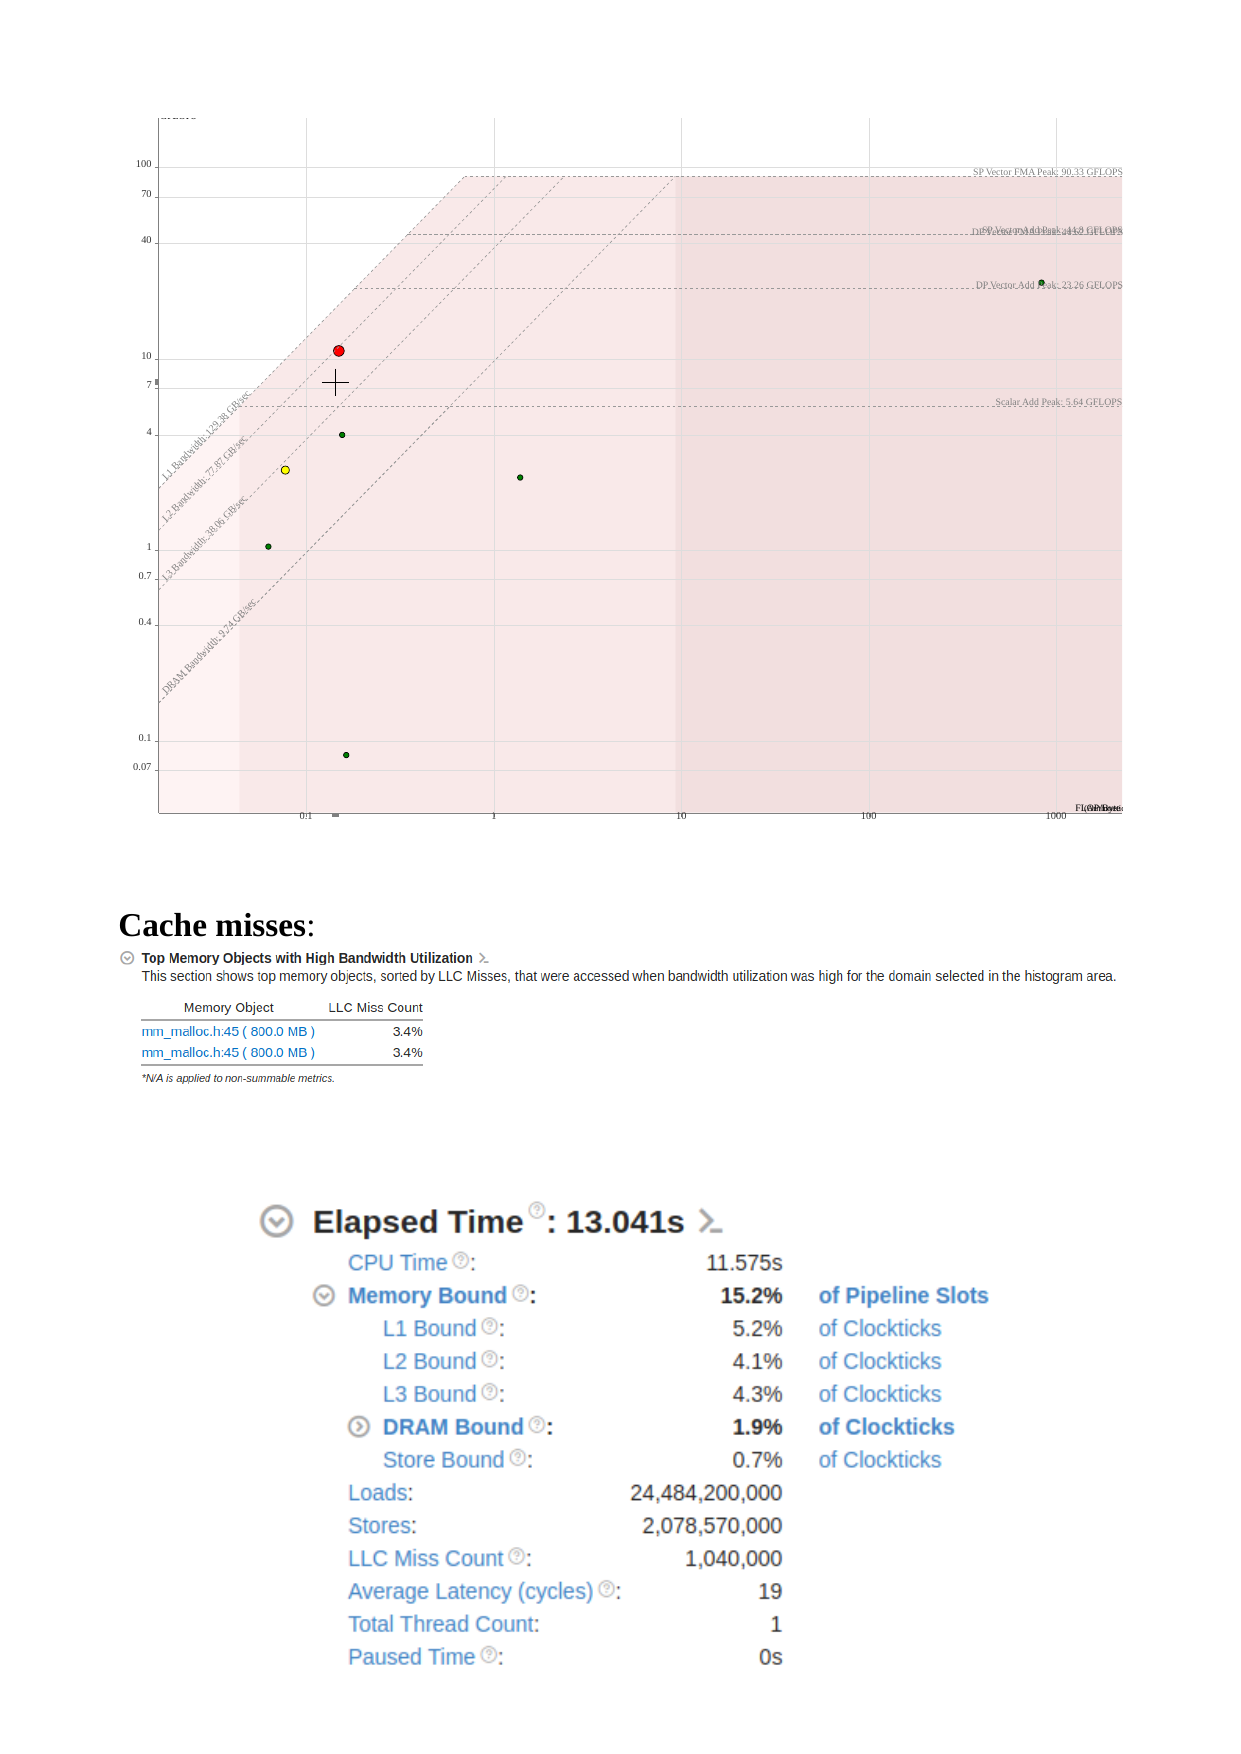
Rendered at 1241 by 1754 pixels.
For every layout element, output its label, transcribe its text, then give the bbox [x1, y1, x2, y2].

picture [252, 1194, 998, 1679]
text Cache misses: [118, 906, 1122, 943]
picture [118, 943, 1123, 1095]
